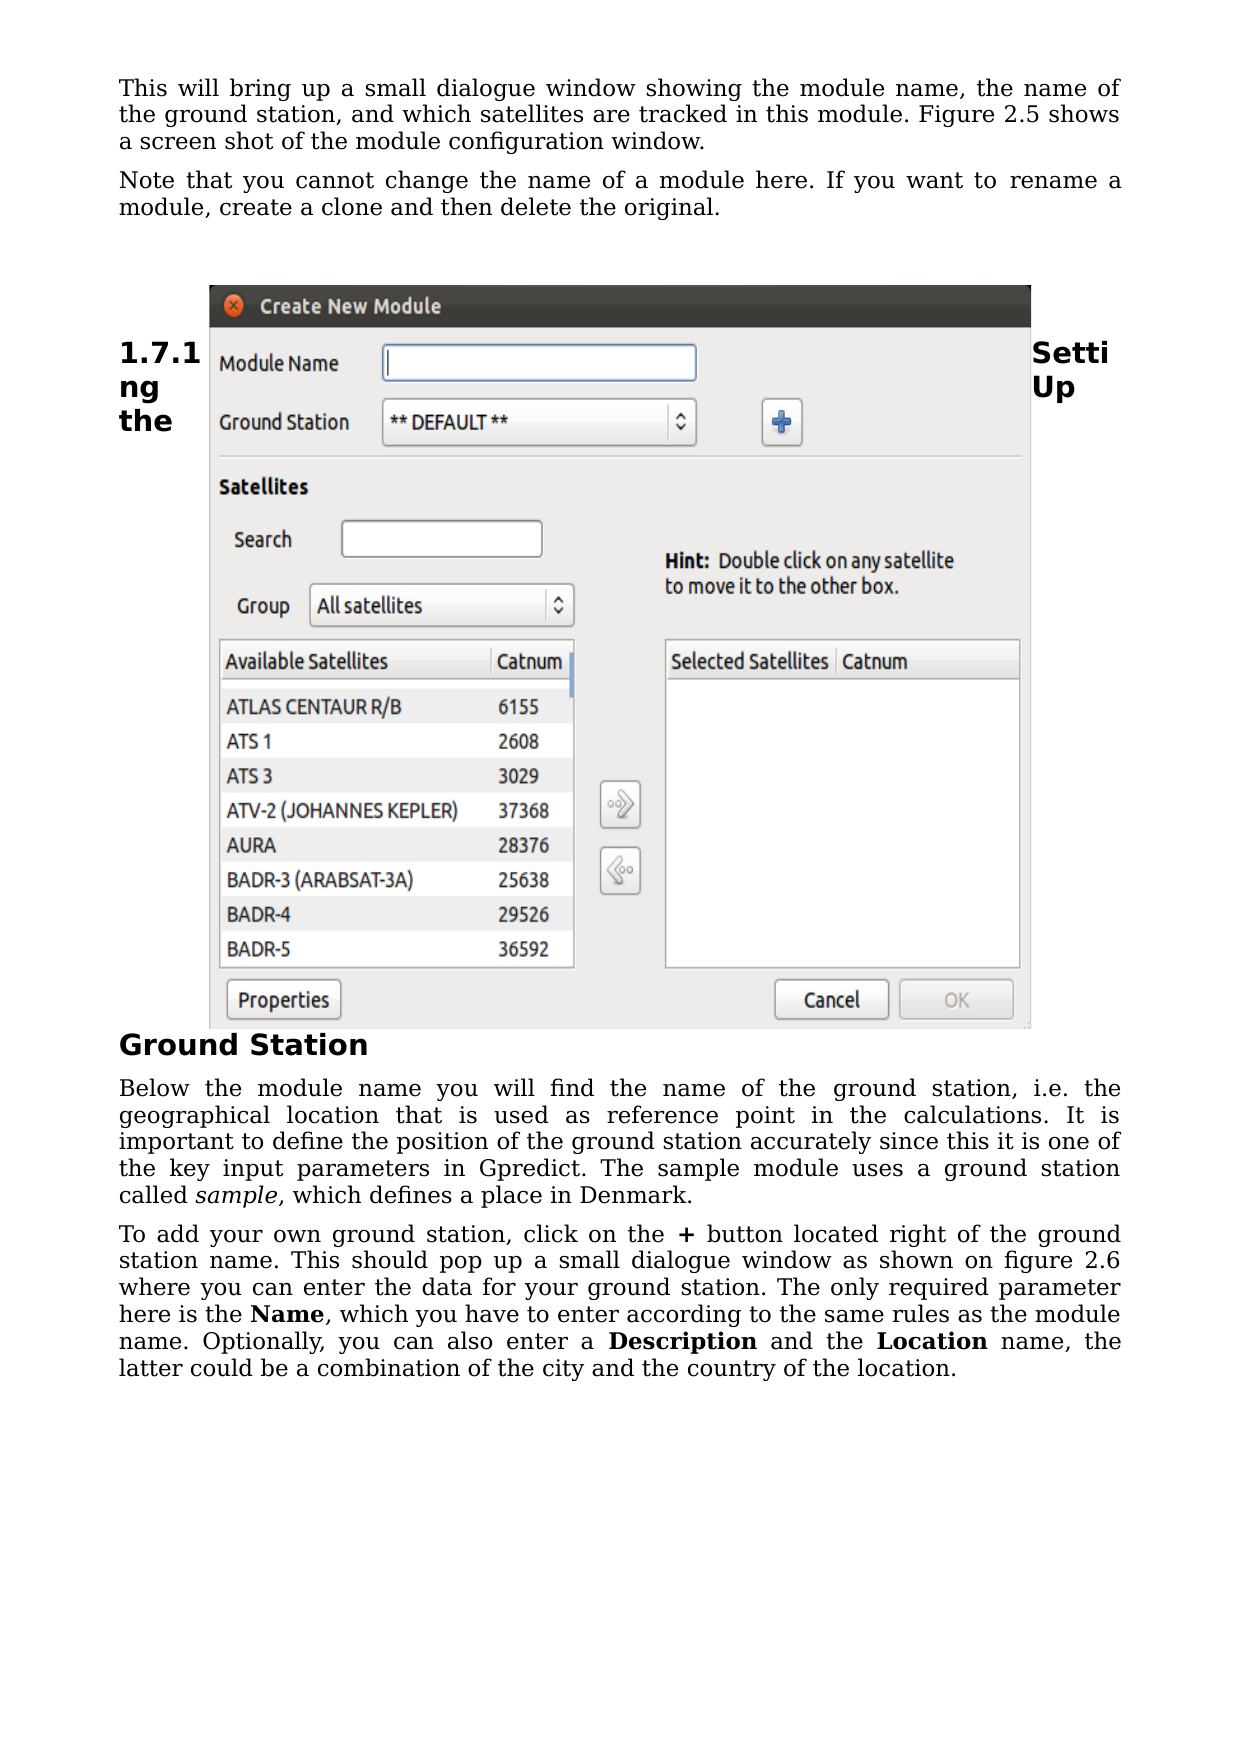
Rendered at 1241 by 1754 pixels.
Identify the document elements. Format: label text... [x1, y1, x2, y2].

text This will bring up a small dialogue window showing the module name, the name of the ground station, and which satellites are tracked in this module. Figure 2.5 shows a screen shot of the module configuration window. [118, 75, 1122, 155]
text Below the module name you will find the name of the ground station, i.e. the geographical location that is used as reference point in the calculations. It is important to define the position of the ground station accurately since this it is one of the key input parameters in Gpredict. The sample module uses a ground station called sample, which defines a place in Denmark. [118, 1075, 1122, 1208]
subtitle Setting Up the Ground Station [118, 337, 1122, 1063]
text Note that you cannot change the name of a module here. If you want to rename a module, create a clone and then delete the original. [118, 167, 1122, 221]
text To add your own ground station, click on the + button located right of the ground station name. This should pop up a small dialogue window as shown on figure 2.6 where you can enter the data for your ground station. The only required parameter here is the Name, which you have to enter according to the same rules as the module name. Optionally, you can also enter a Description and the Location name, the latter could be a combination of the city and the country of the location. [118, 1221, 1122, 1382]
